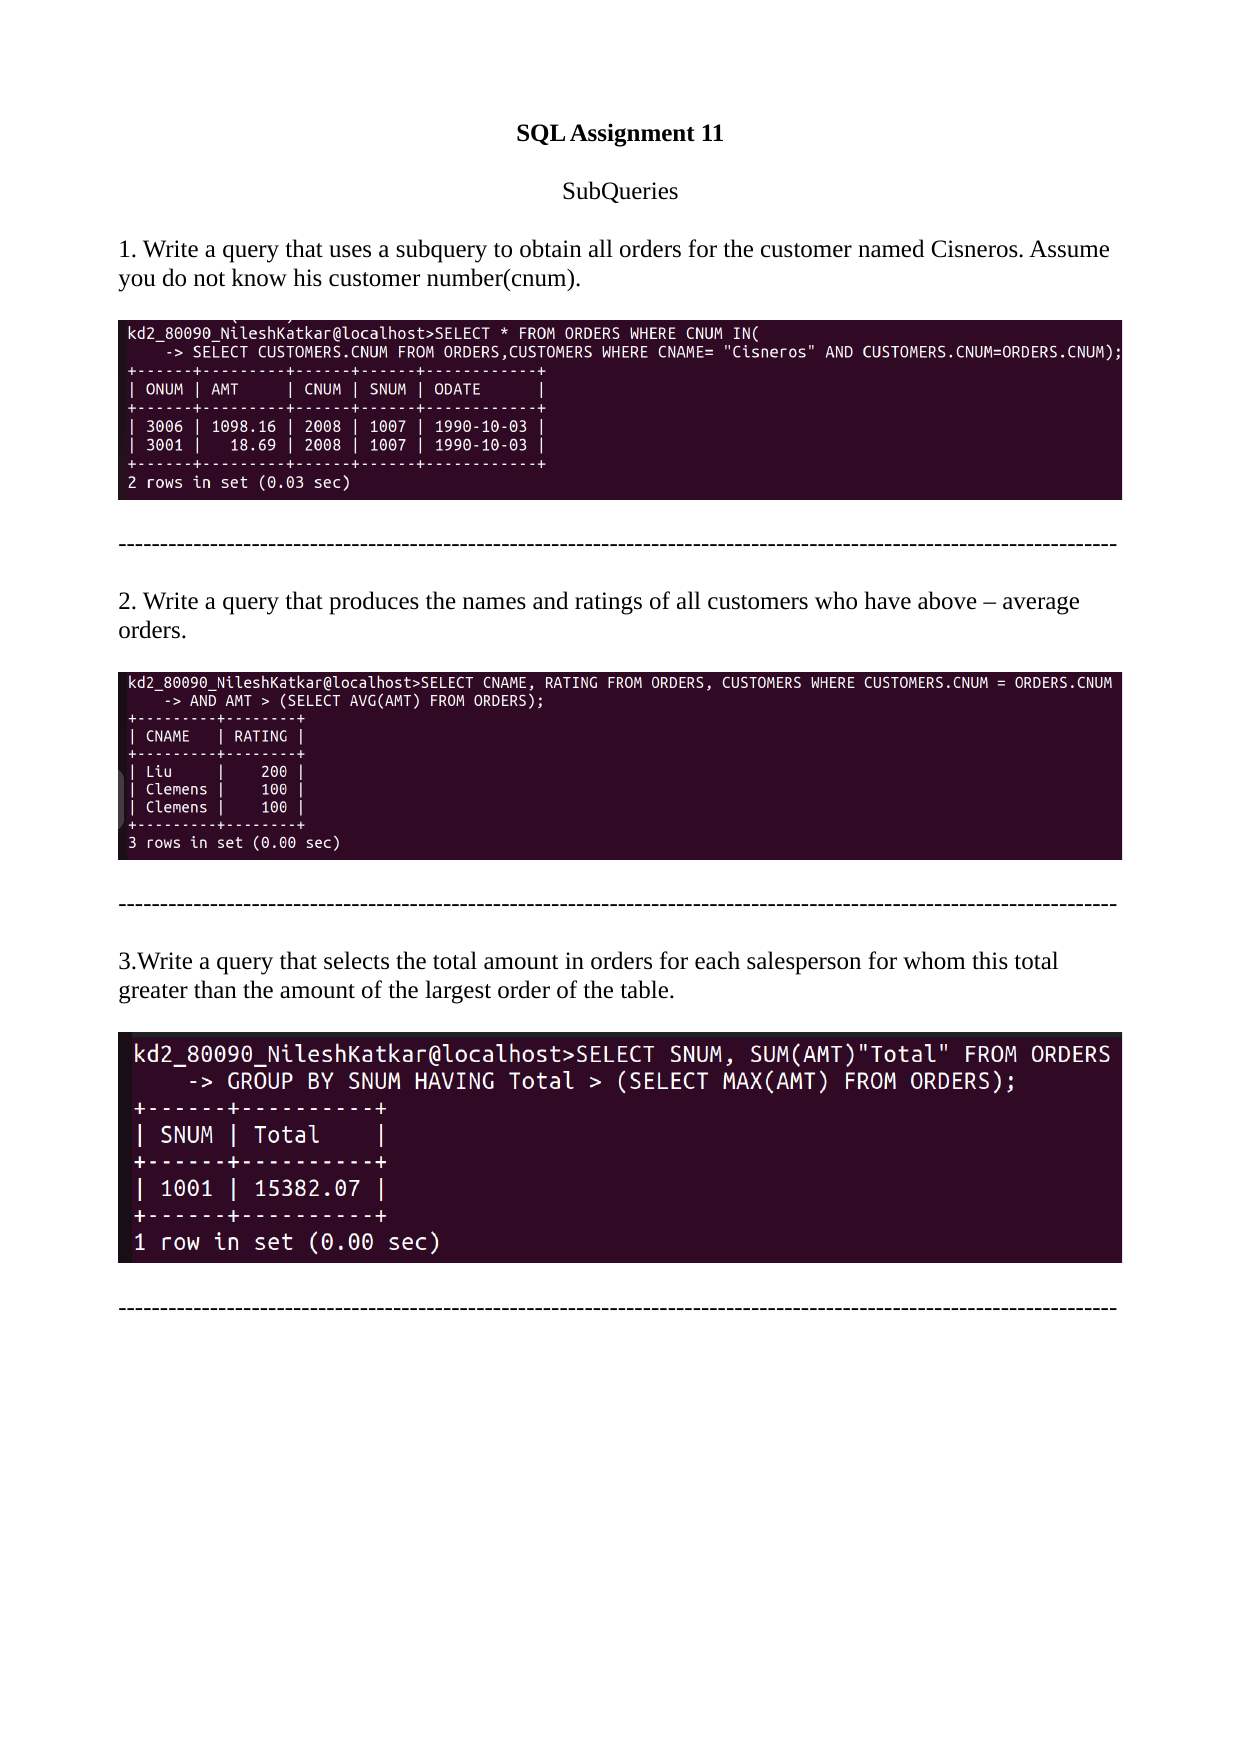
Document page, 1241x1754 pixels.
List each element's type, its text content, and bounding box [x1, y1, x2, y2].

text 2. Write a query that produces the names and ratings of all customers who have above – average orders. [118, 586, 1122, 643]
picture [118, 320, 1123, 500]
text ------------------------------------------------------------------------------------------------------------------------ [118, 528, 1122, 557]
text ------------------------------------------------------------------------------------------------------------------------ [118, 888, 1122, 917]
text 3.Write a query that selects the total amount in orders for each salesperson for whom this total greater than the amount of the largest order of the table. [118, 946, 1122, 1003]
picture [118, 1032, 1123, 1263]
picture [118, 672, 1123, 860]
text 1. Write a query that uses a subquery to obtain all orders for the customer named Cisneros. Assume you do not know his customer number(cnum). [118, 234, 1122, 291]
text ------------------------------------------------------------------------------------------------------------------------ [118, 1292, 1122, 1320]
text SubQueries [118, 176, 1122, 205]
